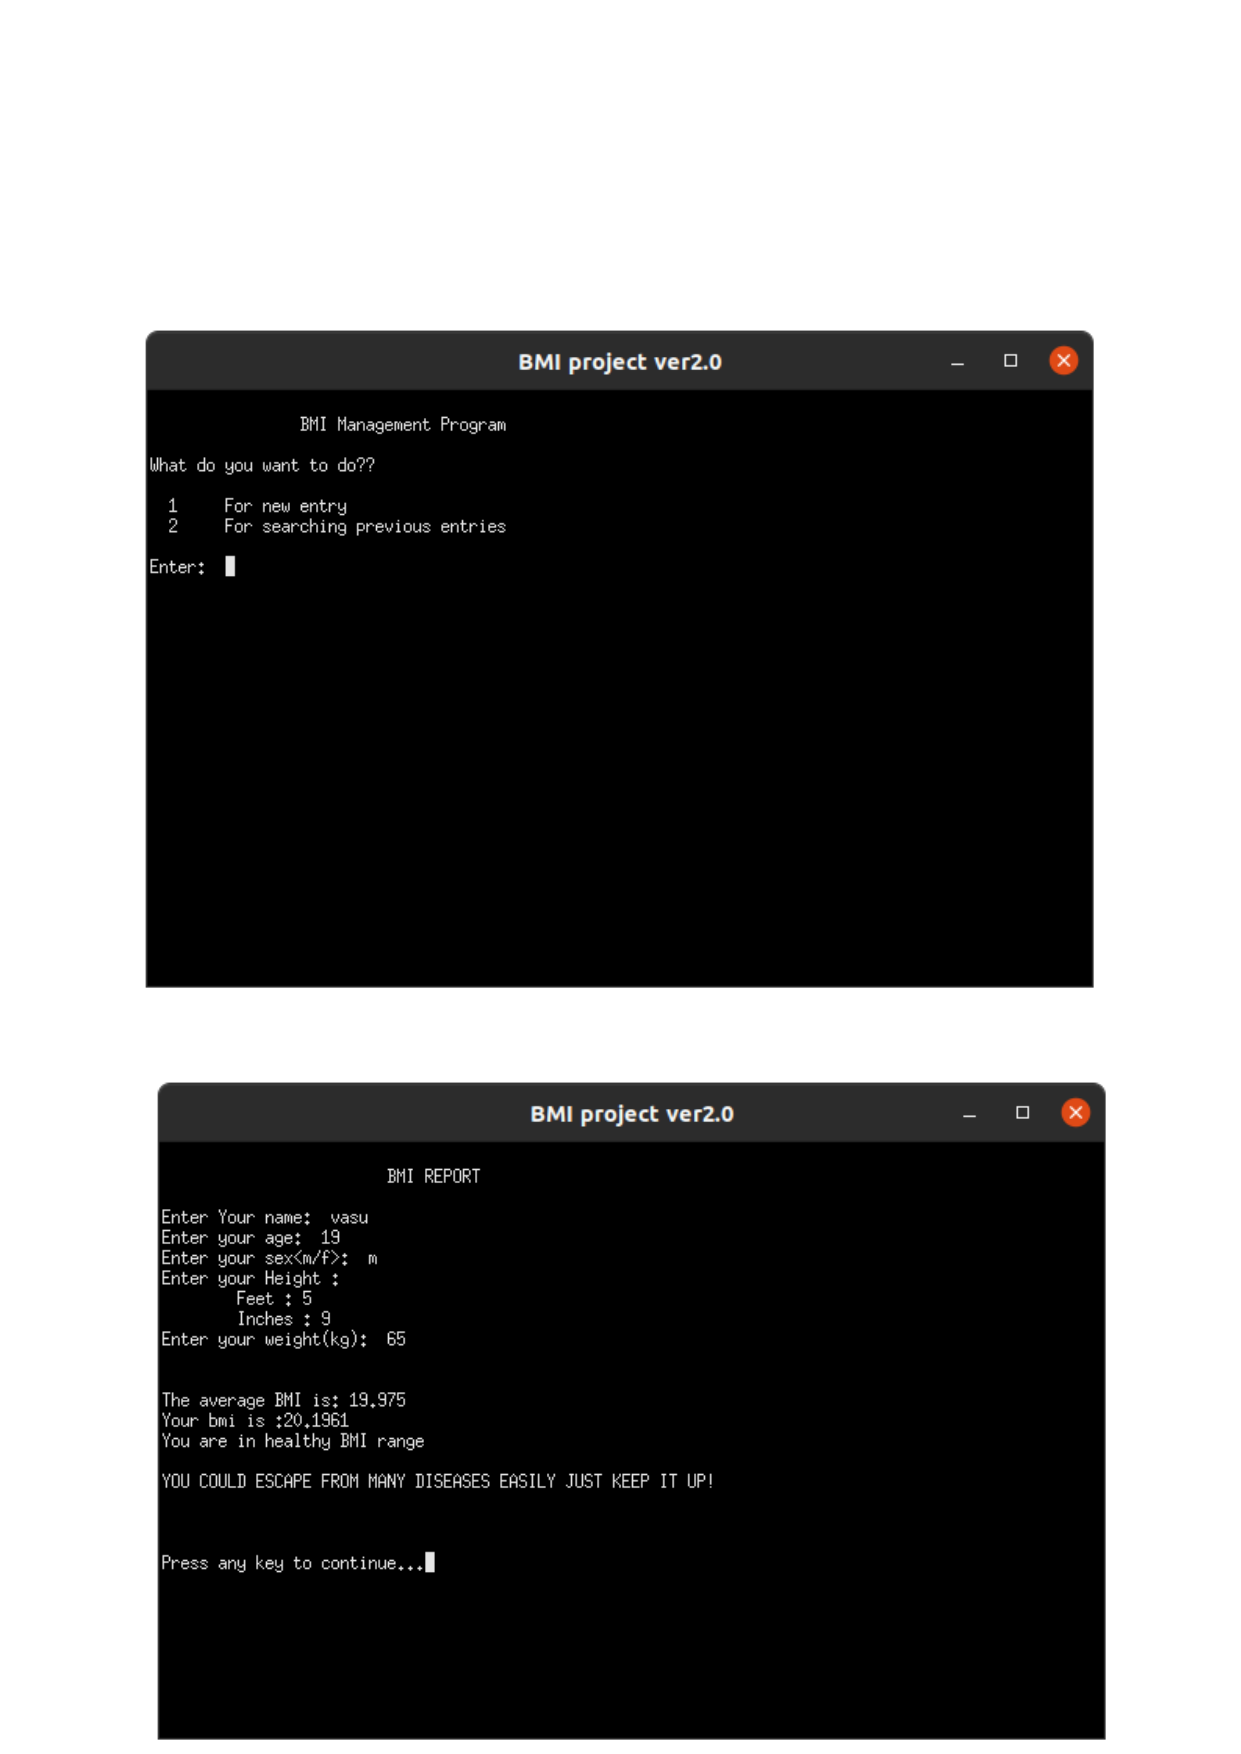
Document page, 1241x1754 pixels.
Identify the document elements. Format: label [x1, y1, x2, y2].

picture [132, 320, 1108, 1002]
picture [144, 1072, 1120, 1754]
